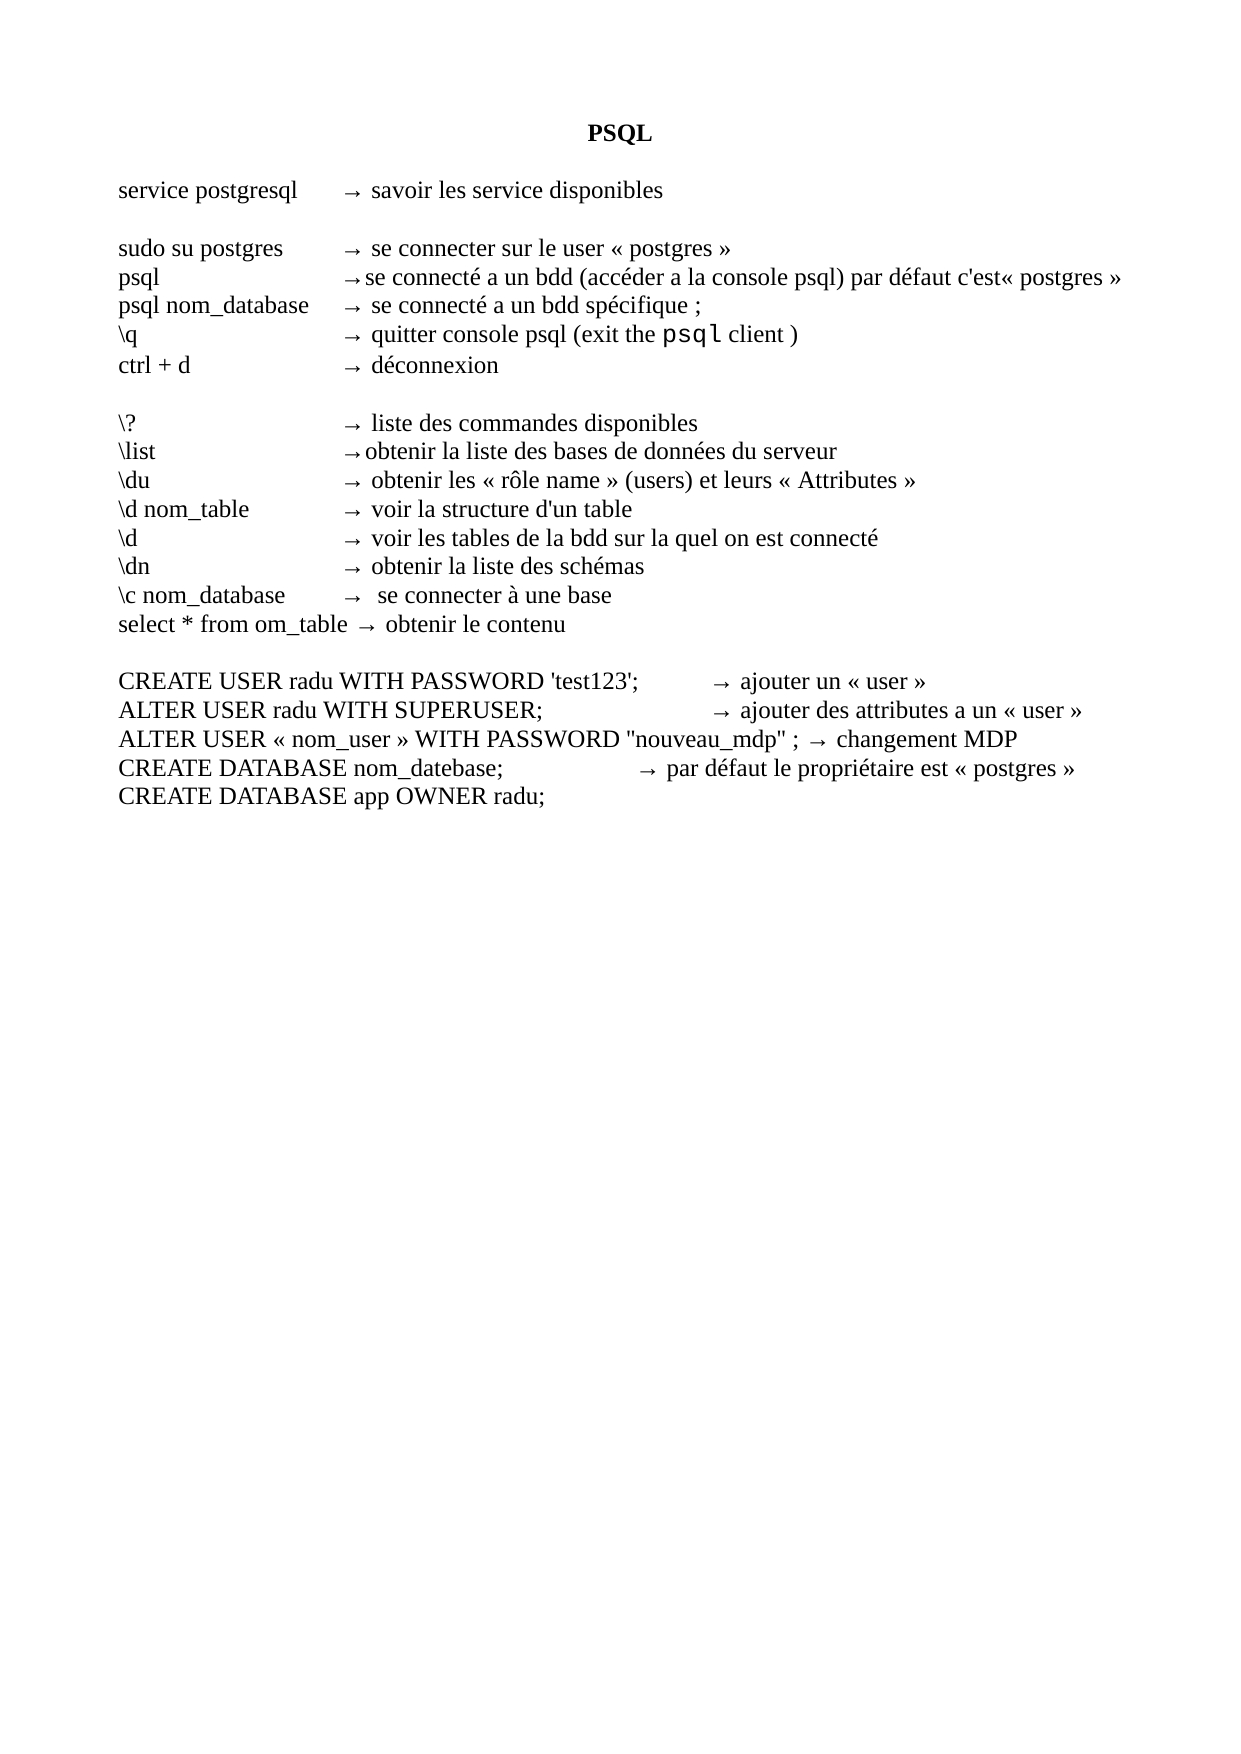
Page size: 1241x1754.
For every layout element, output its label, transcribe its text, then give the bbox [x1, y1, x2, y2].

text \? → liste des commandes disponibles [118, 408, 1122, 436]
text psql nom_database → se connecté a un bdd spécifique ; [118, 291, 1122, 319]
text ALTER USER radu WITH SUPERUSER; → ajouter des attributes a un « user » [118, 695, 1122, 724]
text \list →obtenir la liste des bases de données du serveur [118, 436, 1122, 465]
text select * from om_table → obtenir le contenu [118, 609, 1122, 638]
text psql →se connecté a un bdd (accéder a la console psql) par défaut c'est« postgres » [118, 262, 1122, 291]
text CREATE DATABASE nom_datebase; → par défaut le propriétaire est « postgres » [118, 753, 1122, 781]
text \dn → obtenir la liste des schémas [118, 551, 1122, 580]
text \c nom_database → se connecter à une base [118, 580, 1122, 609]
text ALTER USER « nom_user » WITH PASSWORD ''nouveau_mdp'' ; → changement MDP [118, 724, 1122, 753]
text \du → obtenir les « rôle name » (users) et leurs « Attributes » [118, 465, 1122, 494]
text service postgresql → savoir les service disponibles [118, 176, 1122, 204]
text PSQL [118, 118, 1122, 147]
text \q → quitter console psql (exit the psql client ) [118, 319, 1122, 350]
text ctrl + d → déconnexion [118, 350, 1122, 379]
text CREATE DATABASE app OWNER radu; [118, 781, 1122, 810]
text sudo su postgres → se connecter sur le user « postgres » [118, 233, 1122, 262]
text CREATE USER radu WITH PASSWORD 'test123'; → ajouter un « user » [118, 666, 1122, 695]
text \d nom_table → voir la structure d'un table [118, 494, 1122, 523]
text \d → voir les tables de la bdd sur la quel on est connecté [118, 523, 1122, 551]
